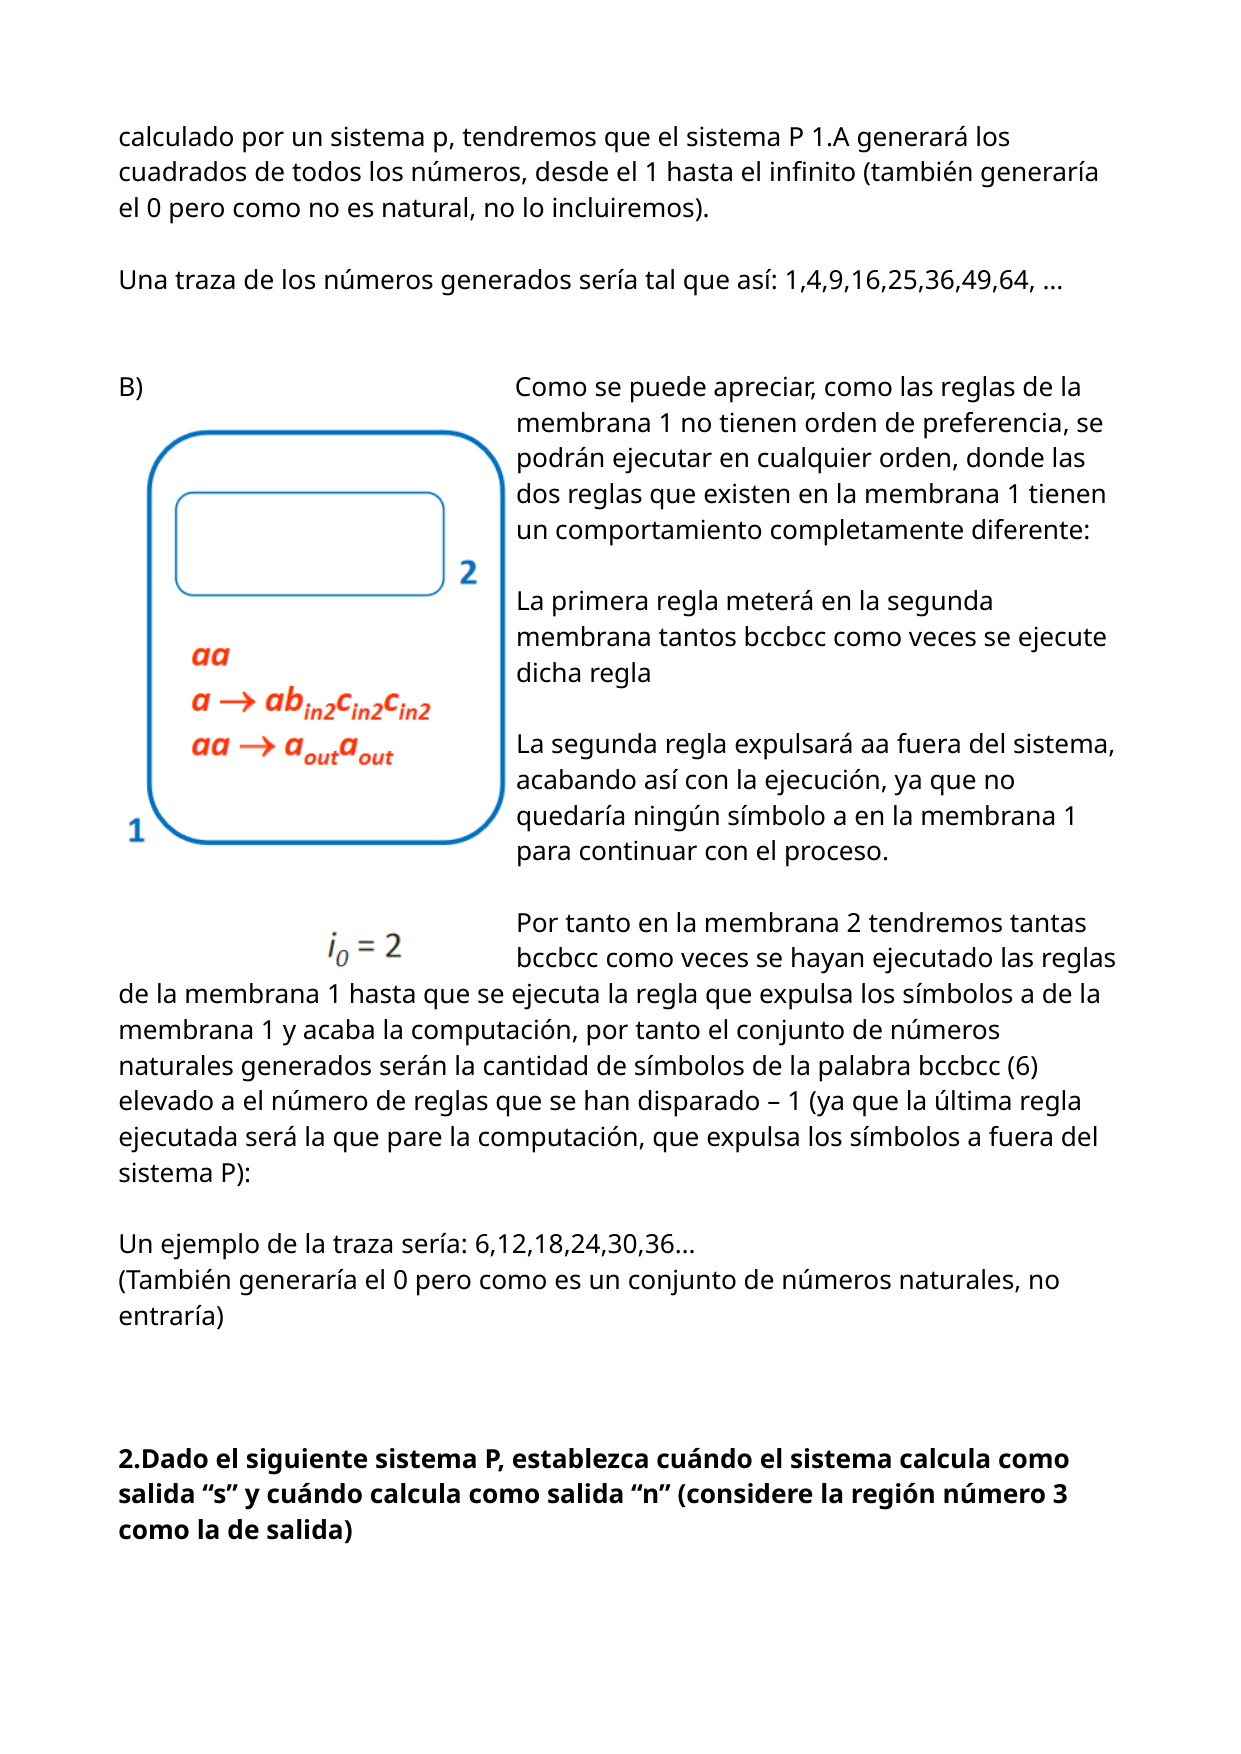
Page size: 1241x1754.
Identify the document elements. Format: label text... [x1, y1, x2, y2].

text Una traza de los números generados sería tal que así: 1,4,9,16,25,36,49,64, … [118, 261, 1122, 297]
text La segunda regla expulsará aa fuera del sistema, acabando así con la ejecución, ya que no quedaría ningún símbolo a en la membrana 1 para continuar con el proceso. [516, 726, 1122, 868]
text 2.Dado el siguiente sistema P, establezca cuándo el sistema calcula como salida “s” y cuándo calcula como salida “n” (considere la región número 3 como la de salida) [118, 1440, 1122, 1547]
text Un ejemplo de la traza sería: 6,12,18,24,30,36… [118, 1226, 1122, 1261]
text La primera regla meterá en la segunda membrana tantos bccbcc como veces se ejecute dicha regla [516, 583, 1122, 690]
text calculado por un sistema p, tendremos que el sistema P 1.A generará los cuadrados de todos los números, desde el 1 hasta el infinito (también generaría el 0 pero como no es natural, no lo incluiremos). [118, 118, 1122, 225]
text Por tanto en la membrana 2 tendremos tantas bccbcc como veces se hayan ejecutado las reglas de la membrana 1 hasta que se ejecuta la regla que expulsa los símbolos a de la membrana 1 y acaba la computación, por tanto el conjunto de números naturales generados serán la cantidad de símbolos de la palabra bccbcc (6) elevado a el número de reglas que se han disparado – 1 (ya que la última regla ejecutada será la que pare la computación, que expulsa los símbolos a fuera del sistema P): [118, 904, 1122, 1190]
text (También generaría el 0 pero como es un conjunto de números naturales, no entraría) [118, 1261, 1122, 1333]
picture [117, 423, 516, 974]
text B) Como se puede apreciar, como las reglas de la membrana 1 no tienen orden de preferencia, se podrán ejecutar en cualquier orden, donde las dos reglas que existen en la membrana 1 tienen un comportamiento completamente diferente: [118, 368, 1122, 547]
